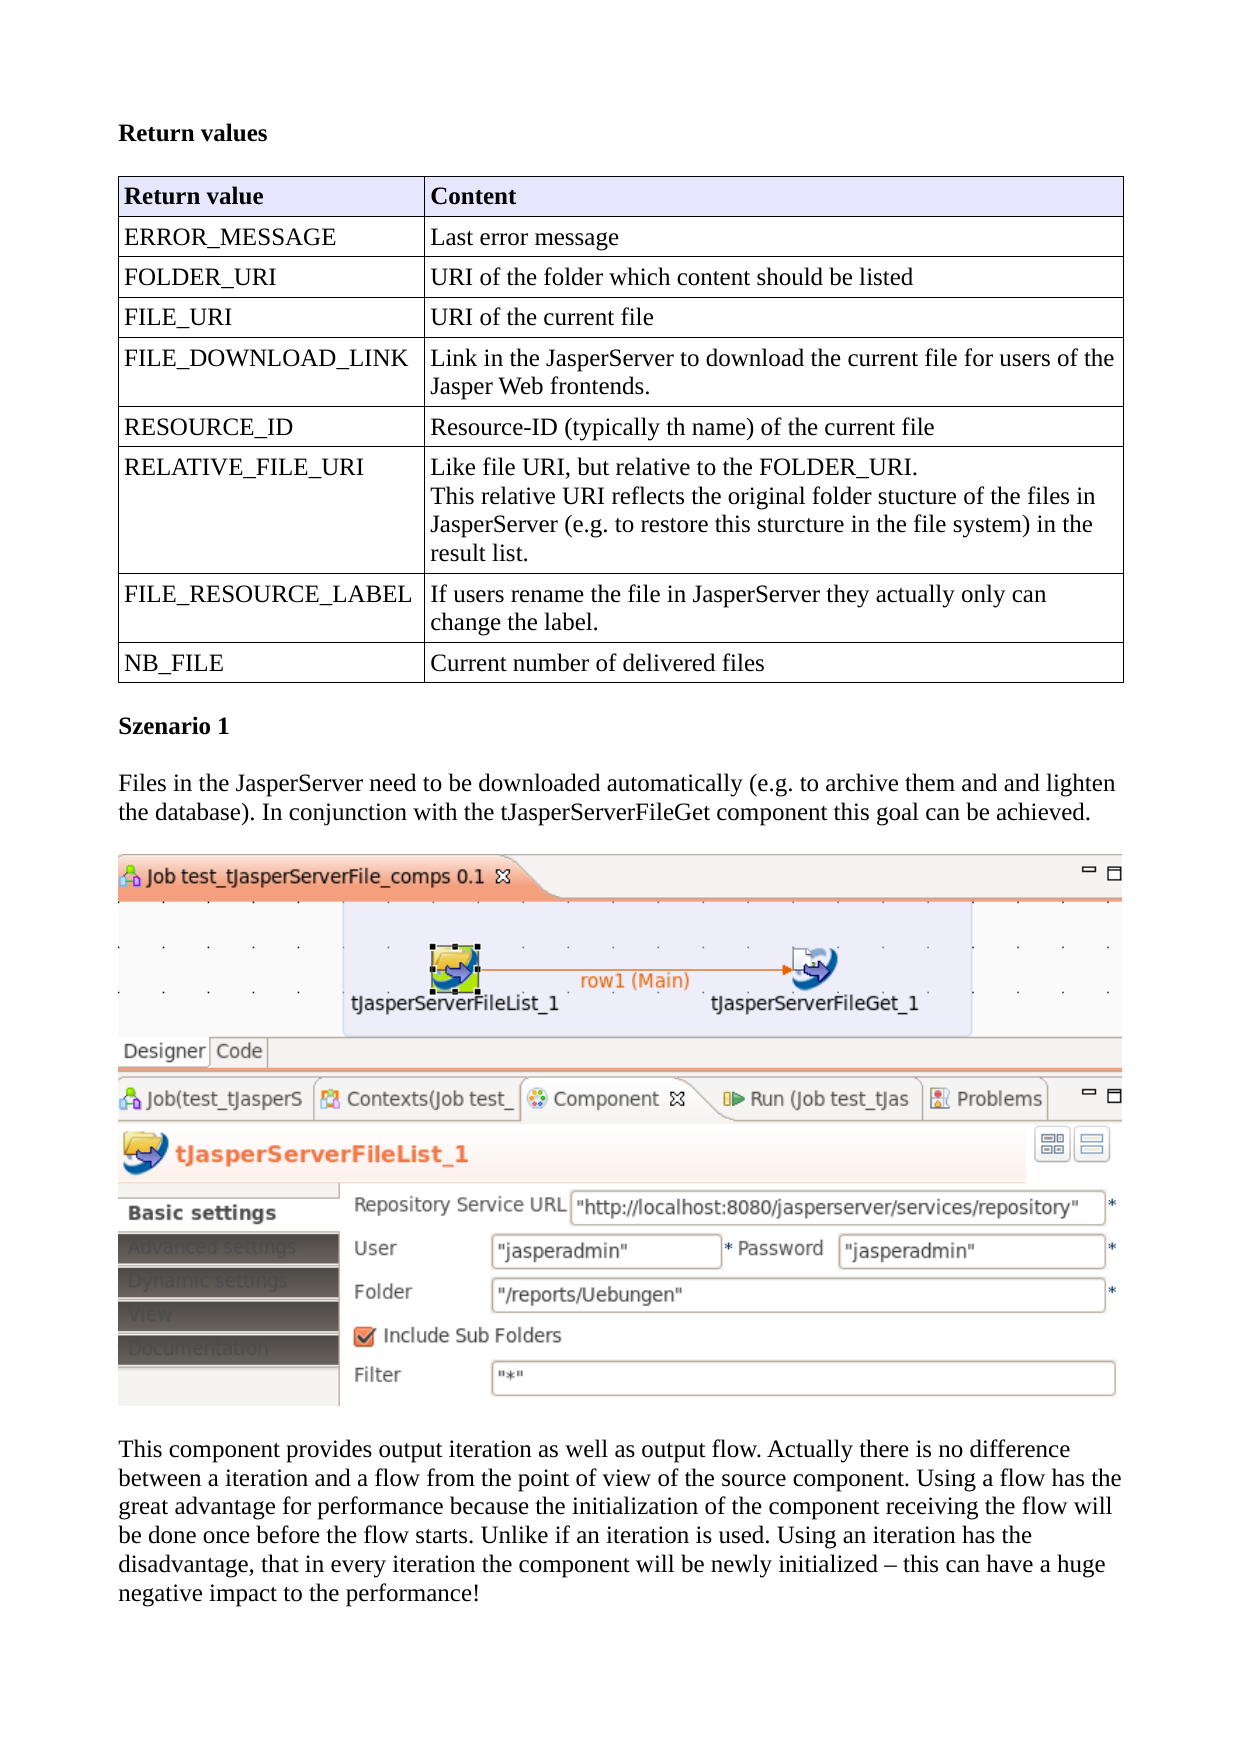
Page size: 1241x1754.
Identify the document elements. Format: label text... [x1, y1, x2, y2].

table_cell URI of the current file [425, 298, 1123, 337]
table_cell Last error message [425, 217, 1123, 256]
table_cell NB_FILE [119, 643, 424, 682]
table_cell RESOURCE_ID [119, 407, 424, 446]
table_cell FILE_RESOURCE_LABEL [119, 574, 424, 642]
table_cell URI of the folder which content should be listed [425, 257, 1123, 297]
picture [118, 854, 1123, 1406]
text Szenario 1 [118, 711, 1122, 740]
table_header Return value [119, 177, 424, 216]
table_cell ERROR_MESSAGE [119, 217, 424, 256]
table_cell Current number of delivered files [425, 643, 1123, 682]
table_cell FILE_URI [119, 298, 424, 337]
table_header Content [425, 177, 1123, 216]
text This component provides output iteration as well as output flow. Actually there is no difference between a iteration and a flow from the point of view of the source component. Using a flow has the great advantage for performance because the initialization of the component receiving the flow will be done once before the flow starts. Unlike if an iteration is used. Using an iteration has the disadvantage, that in every iteration the component will be newly initialized – this can have a huge negative impact to the performance! [118, 1434, 1122, 1606]
text Return values [118, 118, 1122, 147]
table_cell FOLDER_URI [119, 257, 424, 297]
table_cell FILE_DOWNLOAD_LINK [119, 338, 424, 406]
text Files in the JasperServer need to be downloaded automatically (e.g. to archive them and and lighten the database). In conjunction with the tJasperServerFileGet component this goal can be achieved. [118, 768, 1122, 826]
table_cell Link in the JasperServer to download the current file for users of the Jasper Web frontends. [425, 338, 1123, 406]
table_cell Resource-ID (typically th name) of the current file [425, 407, 1123, 446]
table_cell RELATIVE_FILE_URI [119, 447, 424, 573]
table_cell If users rename the file in JasperServer they actually only can change the label. [425, 574, 1123, 642]
table_cell Like file URI, but relative to the FOLDER_URI. This relative URI reflects the original folder stucture of the files in JasperServer (e.g. to restore this sturcture in the file system) in the result list. [425, 447, 1123, 573]
